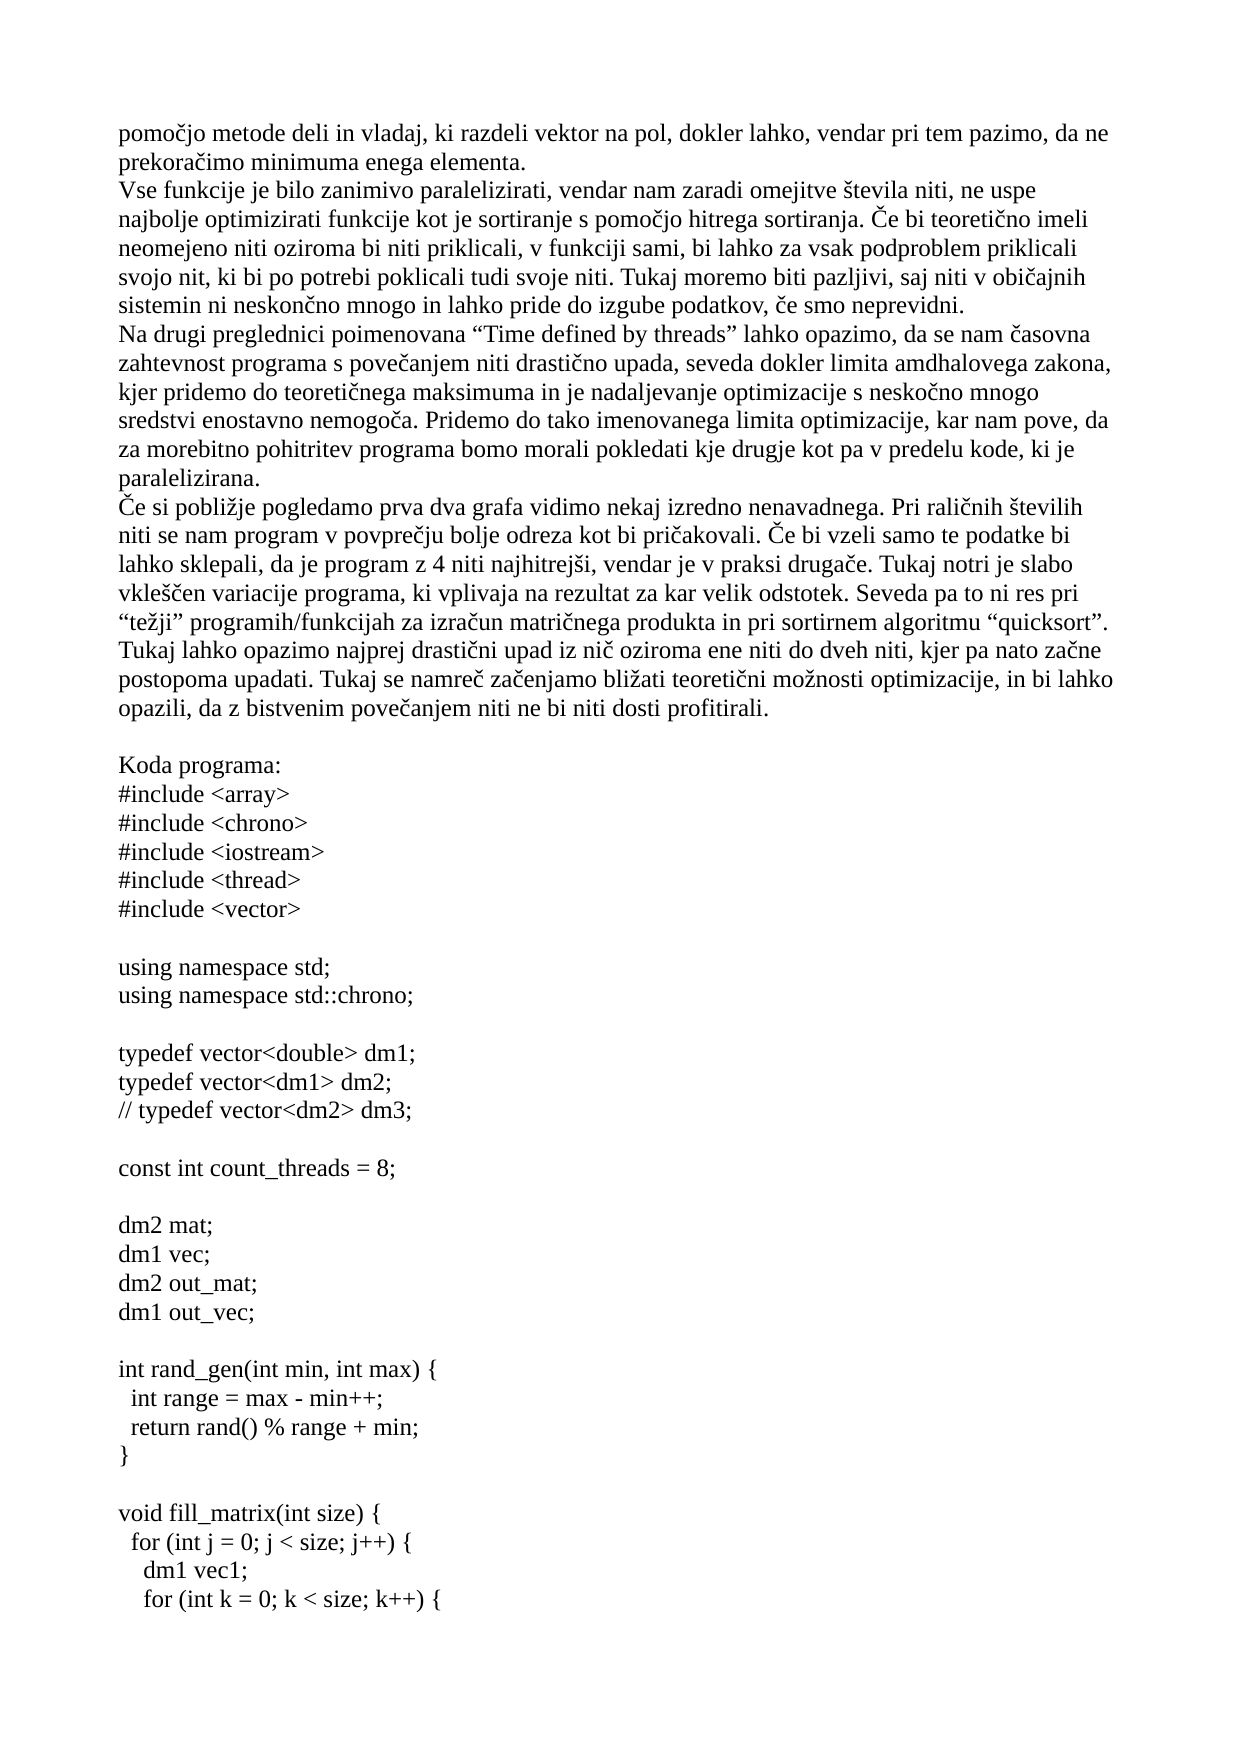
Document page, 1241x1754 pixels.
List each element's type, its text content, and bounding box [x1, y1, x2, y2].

text // typedef vector<dm2> dm3; [118, 1096, 1122, 1124]
text typedef vector<dm1> dm2; [118, 1067, 1122, 1096]
text const int count_threads = 8; [118, 1153, 1122, 1182]
text dm2 mat; [118, 1211, 1122, 1239]
text for (int j = 0; j < size; j++) { [118, 1527, 1122, 1556]
text dm2 out_mat; [118, 1268, 1122, 1297]
text int range = max - min++; [118, 1383, 1122, 1412]
text using namespace std; [118, 952, 1122, 981]
text dm1 out_vec; [118, 1297, 1122, 1326]
text #include <vector> [118, 894, 1122, 923]
text #include <thread> [118, 866, 1122, 894]
text #include <iostream> [118, 837, 1122, 866]
text return rand() % range + min; [118, 1412, 1122, 1441]
text } [118, 1441, 1122, 1469]
text #include <chrono> [118, 808, 1122, 837]
text for (int k = 0; k < size; k++) { [118, 1584, 1122, 1613]
text dm1 vec1; [118, 1556, 1122, 1584]
text using namespace std::chrono; [118, 981, 1122, 1009]
text int rand_gen(int min, int max) { [118, 1354, 1122, 1383]
text typedef vector<double> dm1; [118, 1038, 1122, 1067]
text dm1 vec; [118, 1239, 1122, 1268]
text pomočjo metode deli in vladaj, ki razdeli vektor na pol, dokler lahko, vendar pri tem pazimo, da ne prekoračimo minimuma enega elementa. [118, 118, 1122, 176]
text void fill_matrix(int size) { [118, 1498, 1122, 1527]
text Vse funkcije je bilo zanimivo paralelizirati, vendar nam zaradi omejitve števila niti, ne uspe najbolje optimizirati funkcije kot je sortiranje s pomočjo hitrega sortiranja. Če bi teoretično imeli neomejeno niti oziroma bi niti priklicali, v funkciji sami, bi lahko za vsak podproblem priklicali svojo nit, ki bi po potrebi poklicali tudi svoje niti. Tukaj moremo biti pazljivi, saj niti v običajnih sistemin ni neskončno mnogo in lahko pride do izgube podatkov, če smo neprevidni. Na drugi preglednici poimenovana “Time defined by threads” lahko opazimo, da se nam časovna zahtevnost programa s povečanjem niti drastično upada, seveda dokler limita amdhalovega zakona, kjer pridemo do teoretičnega maksimuma in je nadaljevanje optimizacije s neskočno mnogo sredstvi enostavno nemogoča. Pridemo do tako imenovanega limita optimizacije, kar nam pove, da za morebitno pohitritev programa bomo morali pokledati kje drugje kot pa v predelu kode, ki je paralelizirana. Če si pobližje pogledamo prva dva grafa vidimo nekaj izredno nenavadnega. Pri raličnih številih niti se nam program v povprečju bolje odreza kot bi pričakovali. Če bi vzeli samo te podatke bi lahko sklepali, da je program z 4 niti najhitrejši, vendar je v praksi drugače. Tukaj notri je slabo vkleščen variacije programa, ki vplivaja na rezultat za kar velik odstotek. Seveda pa to ni res pri “težji” programih/funkcijah za izračun matričnega produkta in pri sortirnem algoritmu “quicksort”. Tukaj lahko opazimo najprej drastični upad iz nič oziroma ene niti do dveh niti, kjer pa nato začne postopoma upadati. Tukaj se namreč začenjamo bližati teoretični možnosti optimizacije, in bi lahko opazili, da z bistvenim povečanjem niti ne bi niti dosti profitirali. Koda programa: #include <array> [118, 176, 1122, 808]
